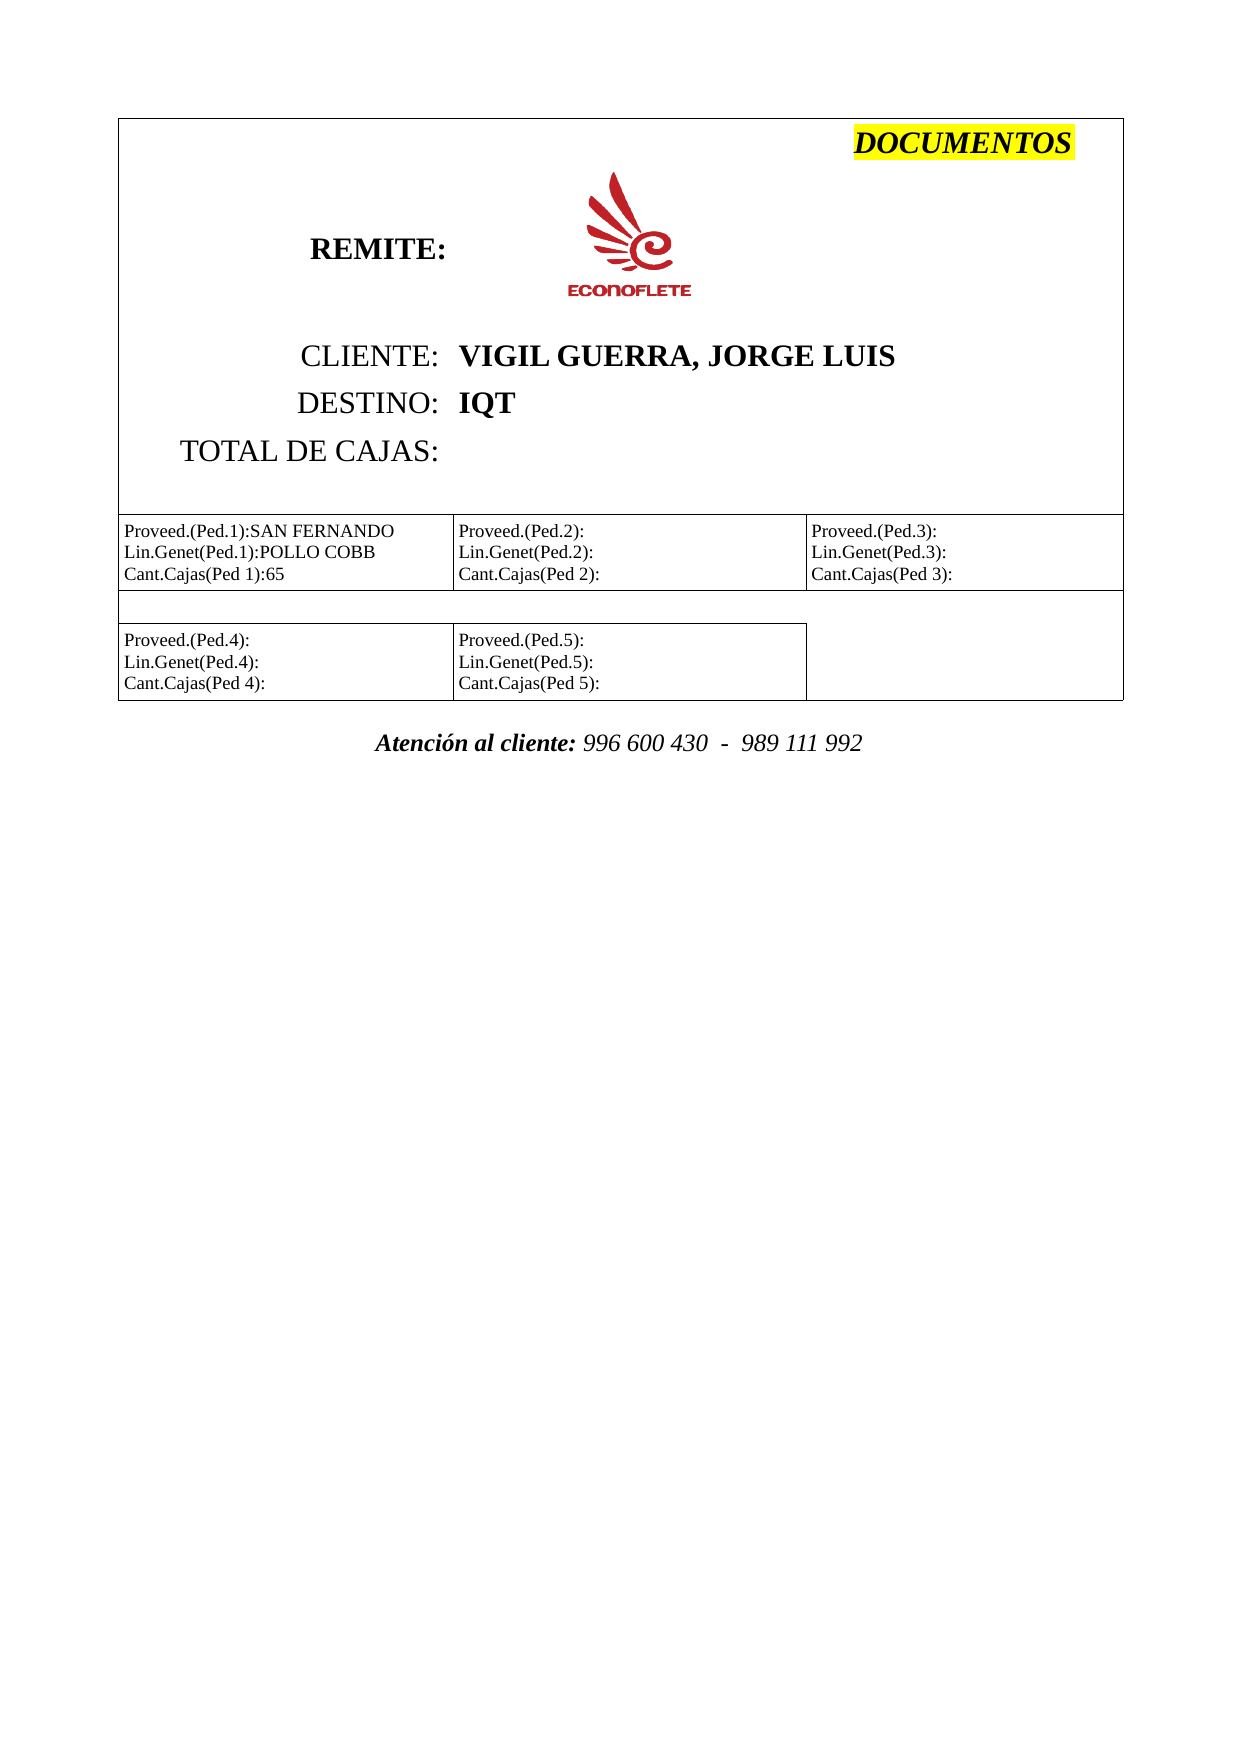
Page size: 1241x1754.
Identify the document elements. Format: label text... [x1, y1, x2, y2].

table_cell [806, 166, 1123, 332]
table_cell [119, 474, 453, 514]
table_cell [806, 591, 1123, 623]
text Atención al cliente: 996 600 430 - 989 111 992 [118, 728, 1122, 757]
table_cell Proveed.(Ped.1):SAN FERNANDO Lin.Genet(Ped.1):POLLO COBB Cant.Cajas(Ped 1):65 [119, 515, 453, 590]
table_cell IQT [453, 379, 806, 426]
table_cell [453, 166, 806, 332]
table_cell CLIENTE: [119, 332, 453, 379]
table_cell VIGIL GUERRA, JORGE LUIS [453, 332, 1123, 379]
table_cell Proveed.(Ped.5): Lin.Genet(Ped.5): Cant.Cajas(Ped 5): [454, 624, 806, 699]
table_cell Proveed.(Ped.3): Lin.Genet(Ped.3): Cant.Cajas(Ped 3): [807, 515, 1123, 590]
table_cell [806, 379, 1123, 426]
picture [552, 171, 707, 297]
table_cell TOTAL DE CAJAS: [119, 426, 453, 474]
table_cell Proveed.(Ped.2): Lin.Genet(Ped.2): Cant.Cajas(Ped 2): [454, 515, 806, 590]
table_cell Proveed.(Ped.4): Lin.Genet(Ped.4): Cant.Cajas(Ped 4): [119, 624, 453, 699]
table_header [453, 119, 806, 166]
table_cell [119, 591, 453, 623]
table_cell [453, 474, 806, 514]
table_cell [453, 591, 806, 623]
table_cell DESTINO: [119, 379, 453, 426]
table_cell [806, 474, 1123, 514]
table_header [119, 119, 453, 166]
table_header DOCUMENTOS [806, 119, 1123, 166]
table_cell [453, 426, 1123, 474]
table_cell [807, 623, 1123, 699]
table_cell REMITE: [119, 166, 453, 332]
